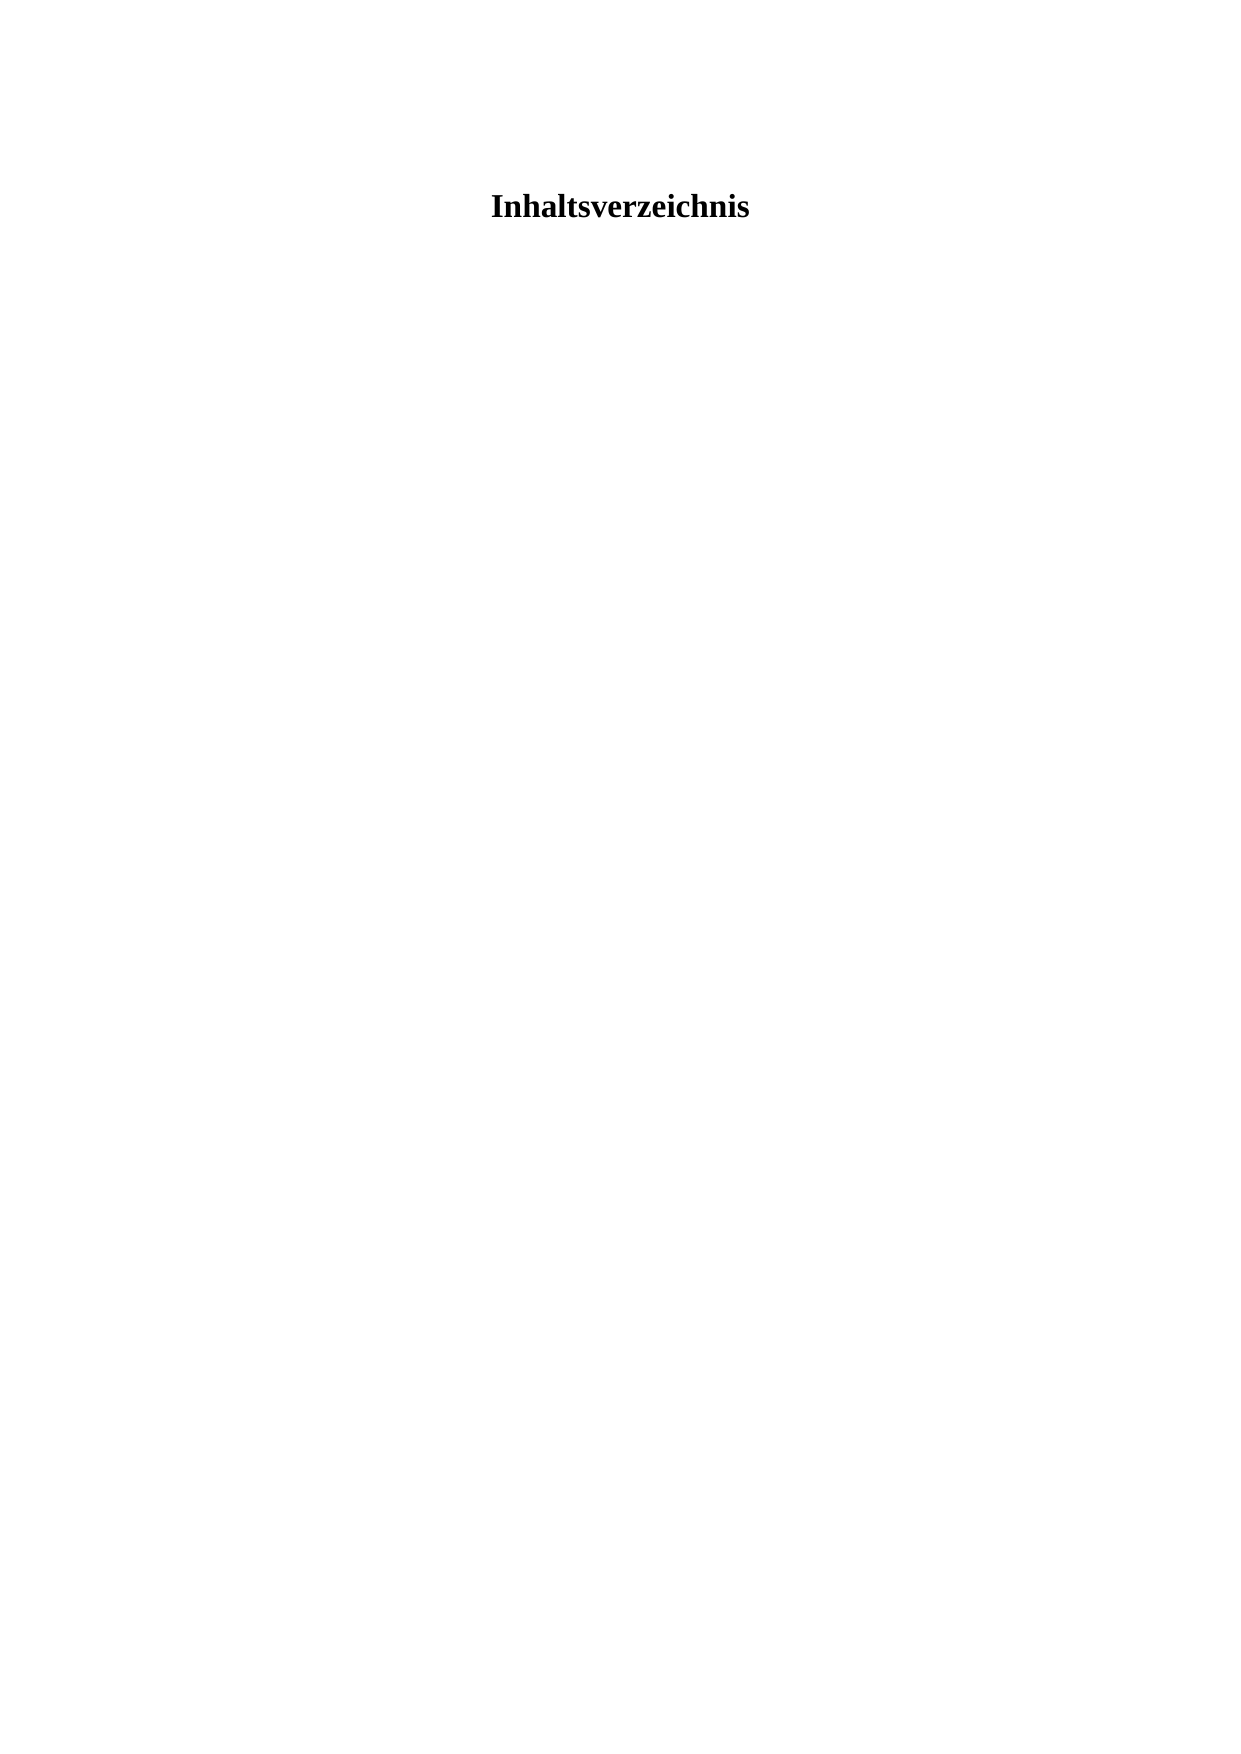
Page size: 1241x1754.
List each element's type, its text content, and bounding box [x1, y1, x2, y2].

text Inhaltsverzeichnis [148, 186, 1093, 224]
